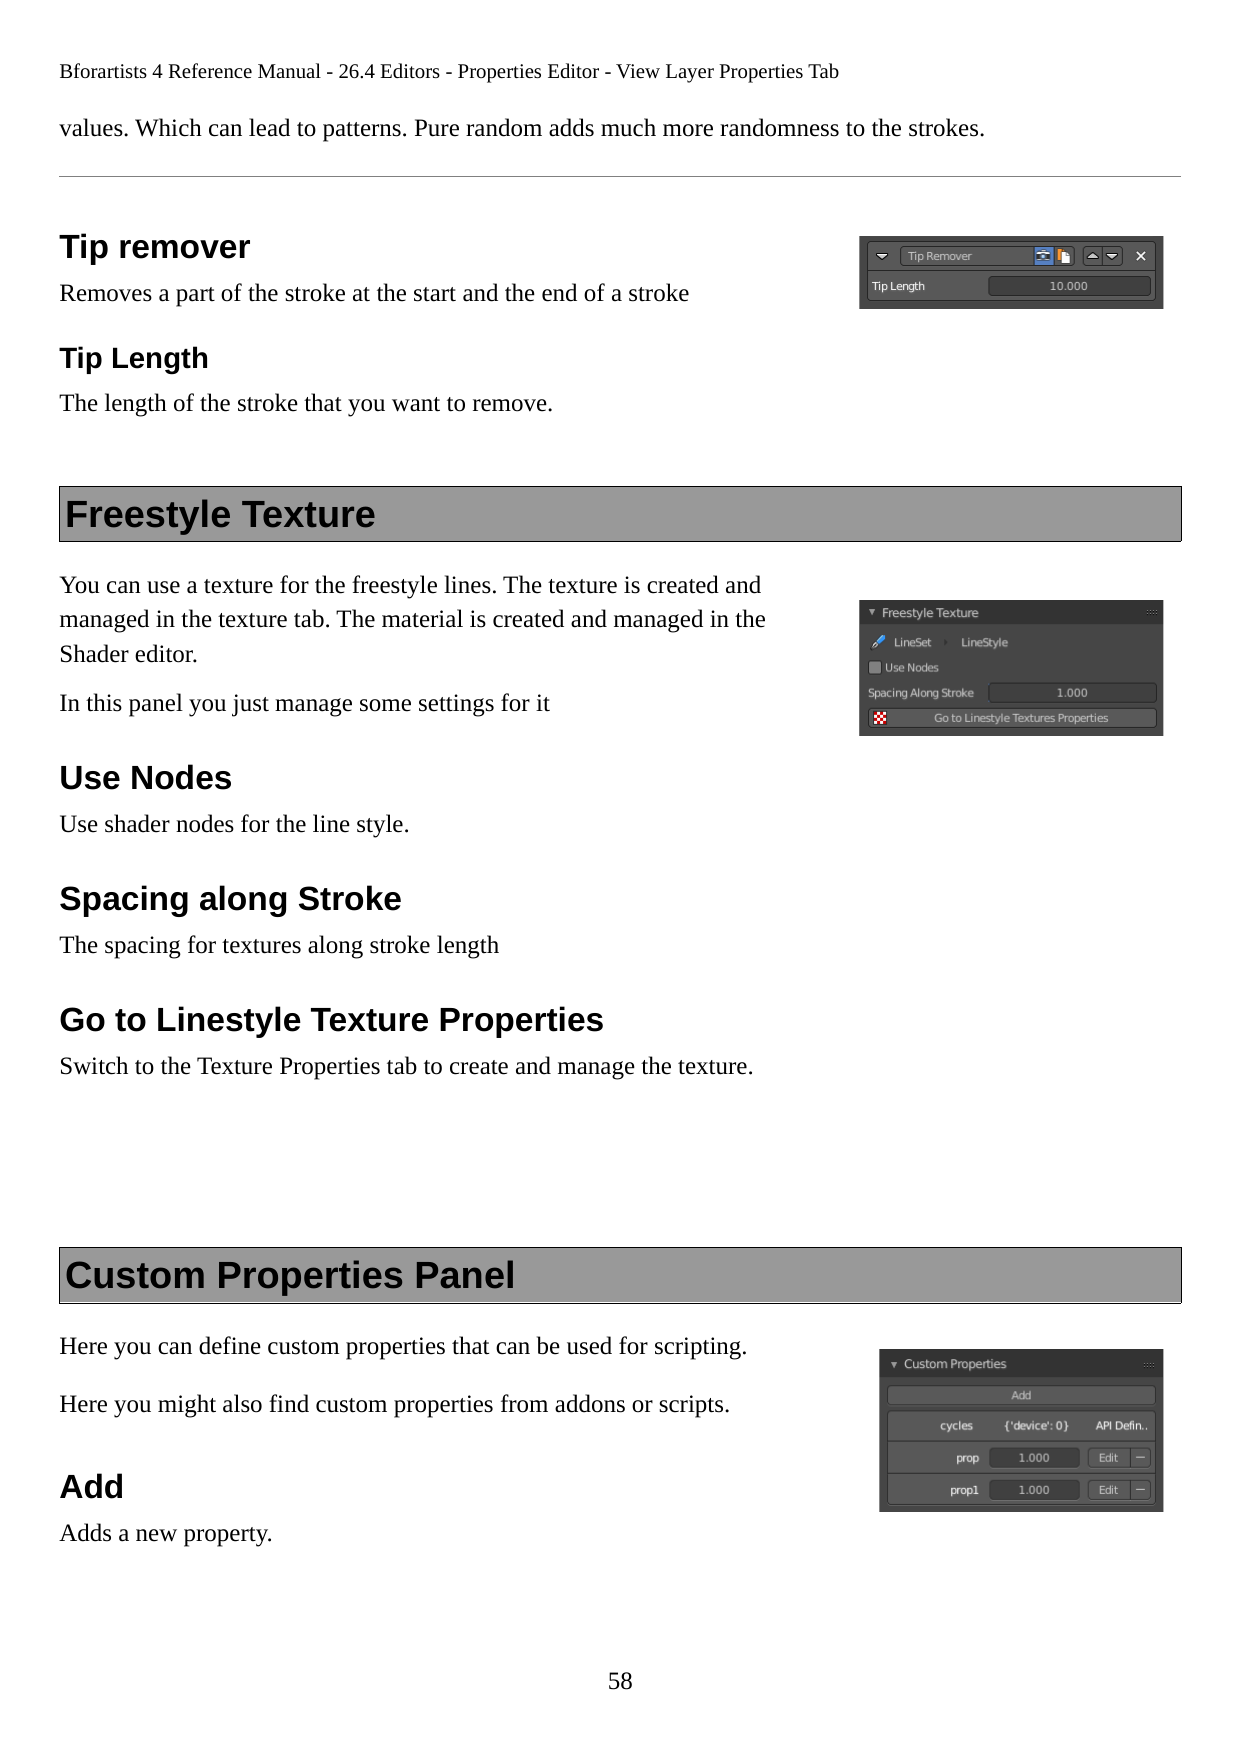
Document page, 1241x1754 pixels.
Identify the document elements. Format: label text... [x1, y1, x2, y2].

text The spacing for textures along stroke length [59, 930, 1181, 959]
subtitle Add [59, 1467, 879, 1506]
text Switch to the Texture Properties tab to create and manage the texture. [59, 1051, 1181, 1080]
subtitle Go to Linestyle Texture Properties [59, 1000, 1181, 1038]
subtitle Tip remover [59, 227, 1181, 265]
table_header Custom Properties Panel [60, 1248, 1181, 1302]
picture [859, 600, 1164, 736]
text Use shader nodes for the line style. [59, 809, 1181, 838]
text values. Which can lead to patterns. Pure random adds much more randomness to the strokes. [59, 113, 1181, 141]
subtitle [1164, 1467, 1181, 1506]
picture [859, 236, 1164, 309]
text Removes a part of the stroke at the start and the end of a stroke [59, 278, 859, 307]
subtitle Tip Length [59, 341, 1181, 375]
subtitle Use Nodes [59, 758, 1181, 796]
text The length of the stroke that you want to remove. [59, 388, 1181, 416]
table_header Freestyle Texture [60, 487, 1181, 541]
text Adds a new property. [59, 1518, 1181, 1547]
text In this panel you just manage some settings for it [59, 688, 859, 717]
text Here you can define custom properties that can be used for scripting. [59, 1331, 1181, 1360]
text You can use a texture for the freestyle lines. The texture is created and managed in the texture tab. The material is created and managed in the Shader editor. [59, 570, 1181, 668]
text Here you might also find custom properties from addons or scripts. [59, 1389, 879, 1418]
picture [879, 1349, 1164, 1512]
subtitle Spacing along Stroke [59, 879, 1181, 917]
